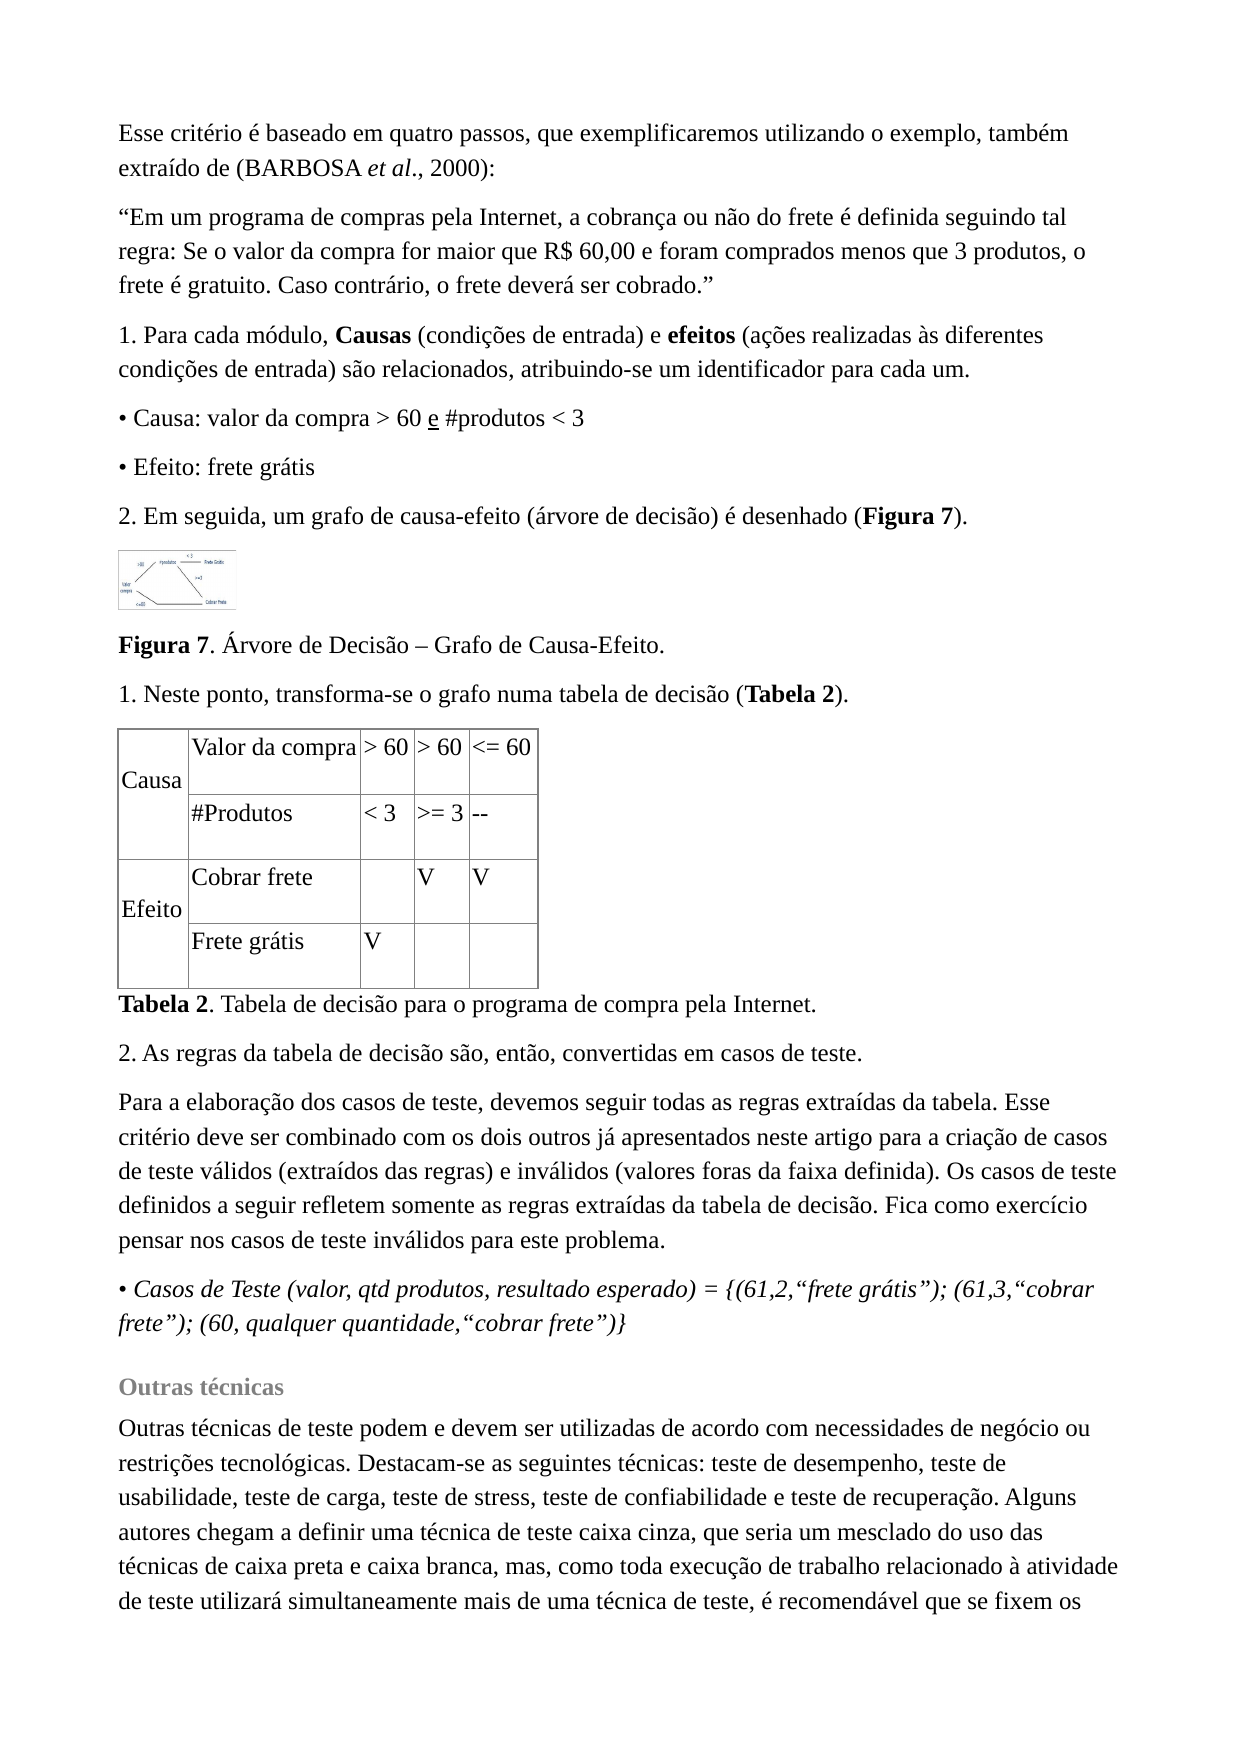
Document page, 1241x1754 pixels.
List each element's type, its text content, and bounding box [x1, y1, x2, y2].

table_cell [470, 924, 537, 987]
text Outras técnicas de teste podem e devem ser utilizadas de acordo com necessidades de negócio ou restrições tecnológicas. Destacam-se as seguintes técnicas: teste de desempenho, teste de usabilidade, teste de carga, teste de stress, teste de confiabilidade e teste de recuperação. Alguns autores chegam a definir uma técnica de teste caixa cinza, que seria um mesclado do uso das técnicas de caixa preta e caixa branca, mas, como toda execução de trabalho relacionado à atividade de teste utilizará simultaneamente mais de uma técnica de teste, é recomendável que se fixem os [118, 1413, 1122, 1614]
table_header <= 60 [470, 730, 537, 793]
picture [118, 550, 237, 610]
table_header Valor da compra [189, 730, 360, 793]
table_cell >= 3 [415, 795, 469, 859]
text Esse critério é baseado em quatro passos, que exemplificaremos utilizando o exemplo, também extraído de (BARBOSA et al., 2000): [118, 118, 1122, 181]
table_header > 60 [361, 730, 414, 793]
text Tabela 2. Tabela de decisão para o programa de compra pela Internet. [118, 989, 1122, 1018]
table_cell #Produtos [189, 795, 360, 859]
text 1. Para cada módulo, Causas (condições de entrada) e efeitos (ações realizadas às diferentes condições de entrada) são relacionados, atribuindo-se um identificador para cada um. [118, 320, 1122, 383]
table_cell V [415, 860, 469, 923]
text “Em um programa de compras pela Internet, a cobrança ou não do frete é definida seguindo tal regra: Se o valor da compra for maior que R$ 60,00 e foram comprados menos que 3 produtos, o frete é gratuito. Caso contrário, o frete deverá ser cobrado.” [118, 202, 1122, 299]
table_cell V [470, 860, 537, 923]
table_cell Cobrar frete [189, 860, 360, 923]
table_header Causa [119, 730, 188, 859]
table_cell Efeito [119, 860, 188, 987]
text • Casos de Teste (valor, qtd produtos, resultado esperado) = {(61,2,“frete grátis”); (61,3,“cobrar frete”); (60, qualquer quantidade,“cobrar frete”)} [118, 1274, 1122, 1337]
subtitle Outras técnicas [118, 1372, 1122, 1401]
text Figura 7. Árvore de Decisão – Grafo de Causa-Efeito. [118, 630, 1122, 658]
table_cell -- [470, 795, 537, 859]
text • Efeito: frete grátis [118, 452, 1122, 481]
text 2. Em seguida, um grafo de causa-efeito (árvore de decisão) é desenhado (Figura 7). [118, 501, 1122, 530]
text 2. As regras da tabela de decisão são, então, convertidas em casos de teste. [118, 1038, 1122, 1067]
text 1. Neste ponto, transforma-se o grafo numa tabela de decisão (Tabela 2). [118, 679, 1122, 707]
text Para a elaboração dos casos de teste, devemos seguir todas as regras extraídas da tabela. Esse critério deve ser combinado com os dois outros já apresentados neste artigo para a criação de casos de teste válidos (extraídos das regras) e inválidos (valores foras da faixa definida). Os casos de teste definidos a seguir refletem somente as regras extraídas da tabela de decisão. Fica como exercício pensar nos casos de teste inválidos para este problema. [118, 1087, 1122, 1254]
table_cell Frete grátis [189, 924, 360, 987]
table_header > 60 [415, 730, 469, 793]
table_cell < 3 [361, 795, 414, 859]
text • Causa: valor da compra > 60 e #produtos < 3 [118, 403, 1122, 432]
table_cell [361, 860, 414, 923]
table_cell [415, 924, 469, 987]
table_cell V [361, 924, 414, 987]
